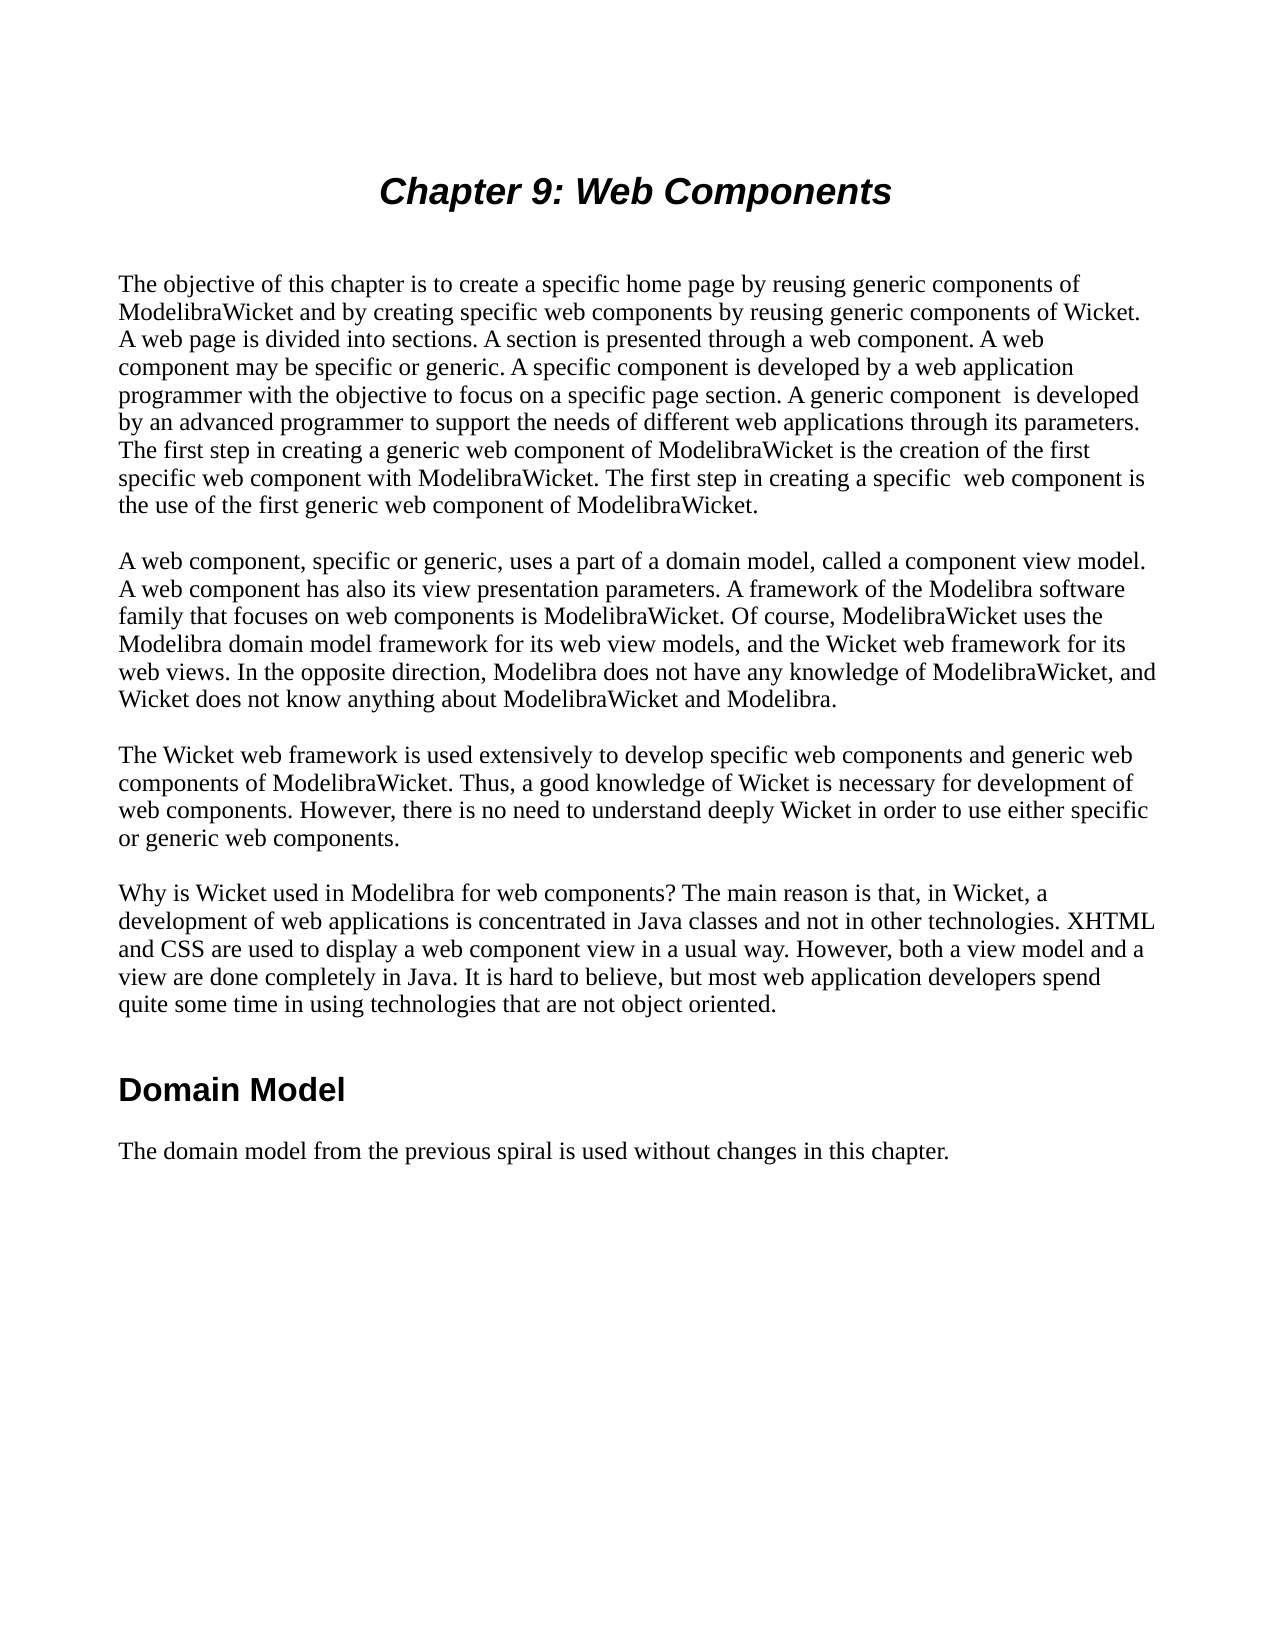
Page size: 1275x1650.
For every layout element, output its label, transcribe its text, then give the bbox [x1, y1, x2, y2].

text The domain model from the previous spiral is used without changes in this chapter. [118, 1137, 1157, 1165]
text A web component, specific or generic, uses a part of a domain model, called a component view model. A web component has also its view presentation parameters. A framework of the Modelibra software family that focuses on web components is ModelibraWicket. Of course, ModelibraWicket uses the Modelibra domain model framework for its web view models, and the Wicket web framework for its web views. In the opposite direction, Modelibra does not have any knowledge of ModelibraWicket, and Wicket does not know anything about ModelibraWicket and Modelibra. [118, 547, 1157, 713]
subtitle Domain Model [118, 1071, 1157, 1108]
text Why is Wicket used in Modelibra for web components? The main reason is that, in Wicket, a development of web applications is concentrated in Java classes and not in other technologies. XHTML and CSS are used to display a web component view in a usual way. However, both a view model and a view are done completely in Java. It is hard to believe, but most web application developers spend quite some time in using technologies that are not object oriented. [118, 879, 1157, 1018]
subtitle Chapter 9: Web Components [118, 171, 1157, 213]
text The Wicket web framework is used extensively to develop specific web components and generic web components of ModelibraWicket. Thus, a good knowledge of Wicket is necessary for development of web components. However, there is no need to understand deeply Wicket in order to use either specific or generic web components. [118, 741, 1157, 852]
text The objective of this chapter is to create a specific home page by reusing generic components of ModelibraWicket and by creating specific web components by reusing generic components of Wicket. A web page is divided into sections. A section is presented through a web component. A web component may be specific or generic. A specific component is developed by a web application programmer with the objective to focus on a specific page section. A generic component is developed by an advanced programmer to support the needs of different web applications through its parameters. The first step in creating a generic web component of ModelibraWicket is the creation of the first specific web component with ModelibraWicket. The first step in creating a specific web component is the use of the first generic web component of ModelibraWicket. [118, 270, 1157, 519]
